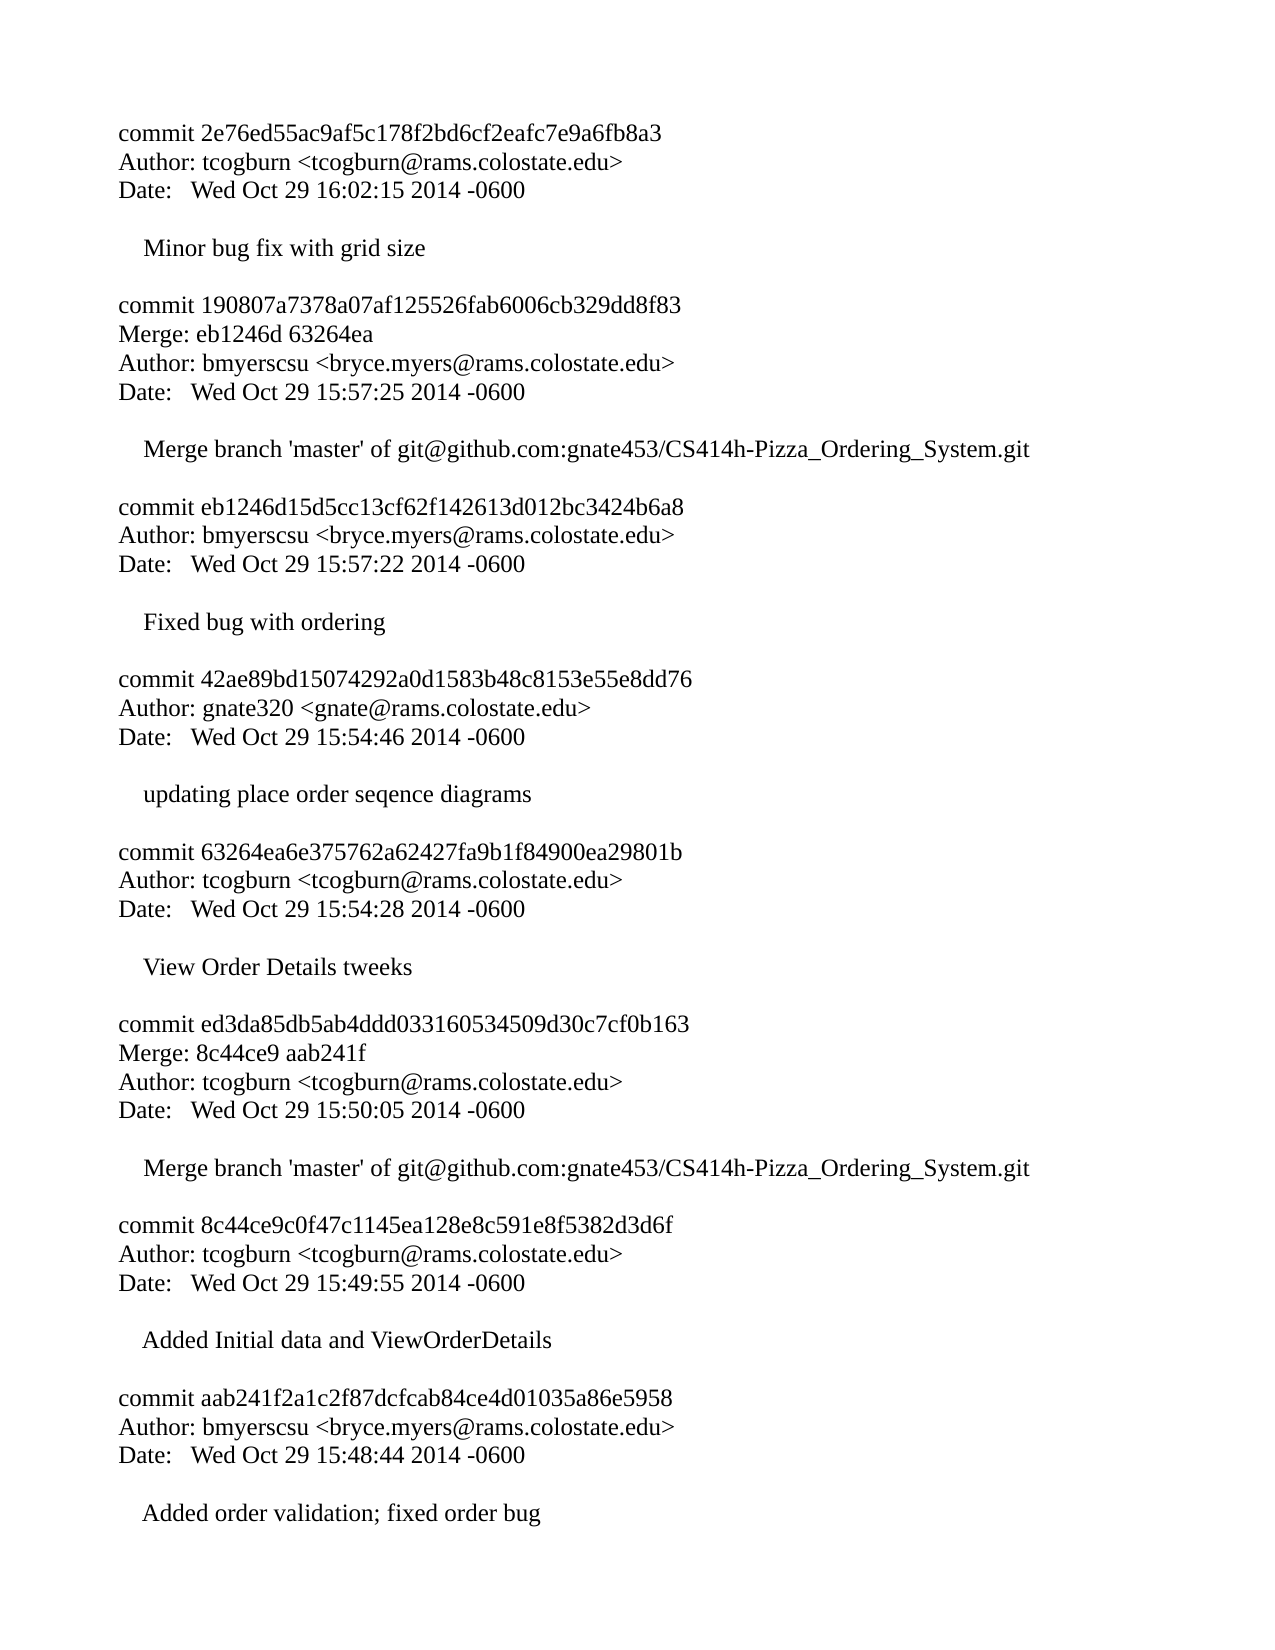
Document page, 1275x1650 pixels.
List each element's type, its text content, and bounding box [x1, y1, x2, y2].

text Author: bmyerscsu <bryce.myers@rams.colostate.edu> [118, 348, 1157, 377]
text commit 42ae89bd15074292a0d1583b48c8153e55e8dd76 [118, 664, 1157, 693]
text commit 8c44ce9c0f47c1145ea128e8c591e8f5382d3d6f [118, 1211, 1157, 1239]
text commit 63264ea6e375762a62427fa9b1f84900ea29801b [118, 837, 1157, 866]
text commit 2e76ed55ac9af5c178f2bd6cf2eafc7e9a6fb8a3 [118, 118, 1157, 147]
text Minor bug fix with grid size [118, 233, 1157, 262]
text Added order validation; fixed order bug [118, 1498, 1157, 1527]
text Merge: 8c44ce9 aab241f [118, 1038, 1157, 1067]
text Date: Wed Oct 29 15:54:28 2014 -0600 [118, 894, 1157, 923]
text commit eb1246d15d5cc13cf62f142613d012bc3424b6a8 [118, 492, 1157, 521]
text Added Initial data and ViewOrderDetails [118, 1326, 1157, 1354]
text Fixed bug with ordering [118, 607, 1157, 636]
text Date: Wed Oct 29 15:48:44 2014 -0600 [118, 1441, 1157, 1469]
text Date: Wed Oct 29 16:02:15 2014 -0600 [118, 176, 1157, 204]
text Date: Wed Oct 29 15:57:25 2014 -0600 [118, 377, 1157, 406]
text Author: gnate320 <gnate@rams.colostate.edu> [118, 693, 1157, 722]
text Author: bmyerscsu <bryce.myers@rams.colostate.edu> [118, 1412, 1157, 1441]
text commit ed3da85db5ab4ddd033160534509d30c7cf0b163 [118, 1009, 1157, 1038]
text Author: tcogburn <tcogburn@rams.colostate.edu> [118, 147, 1157, 176]
text View Order Details tweeks [118, 952, 1157, 981]
text Merge: eb1246d 63264ea [118, 319, 1157, 348]
text commit aab241f2a1c2f87dcfcab84ce4d01035a86e5958 [118, 1383, 1157, 1412]
text Date: Wed Oct 29 15:54:46 2014 -0600 [118, 722, 1157, 751]
text Merge branch 'master' of git@github.com:gnate453/CS414h-Pizza_Ordering_System.git [118, 1153, 1157, 1182]
text Author: tcogburn <tcogburn@rams.colostate.edu> [118, 1239, 1157, 1268]
text Date: Wed Oct 29 15:50:05 2014 -0600 [118, 1096, 1157, 1124]
text Date: Wed Oct 29 15:49:55 2014 -0600 [118, 1268, 1157, 1297]
text Author: tcogburn <tcogburn@rams.colostate.edu> [118, 866, 1157, 894]
text updating place order seqence diagrams [118, 779, 1157, 808]
text Merge branch 'master' of git@github.com:gnate453/CS414h-Pizza_Ordering_System.git [118, 434, 1157, 463]
text Date: Wed Oct 29 15:57:22 2014 -0600 [118, 549, 1157, 578]
text Author: tcogburn <tcogburn@rams.colostate.edu> [118, 1067, 1157, 1096]
text commit 190807a7378a07af125526fab6006cb329dd8f83 [118, 291, 1157, 319]
text Author: bmyerscsu <bryce.myers@rams.colostate.edu> [118, 521, 1157, 549]
